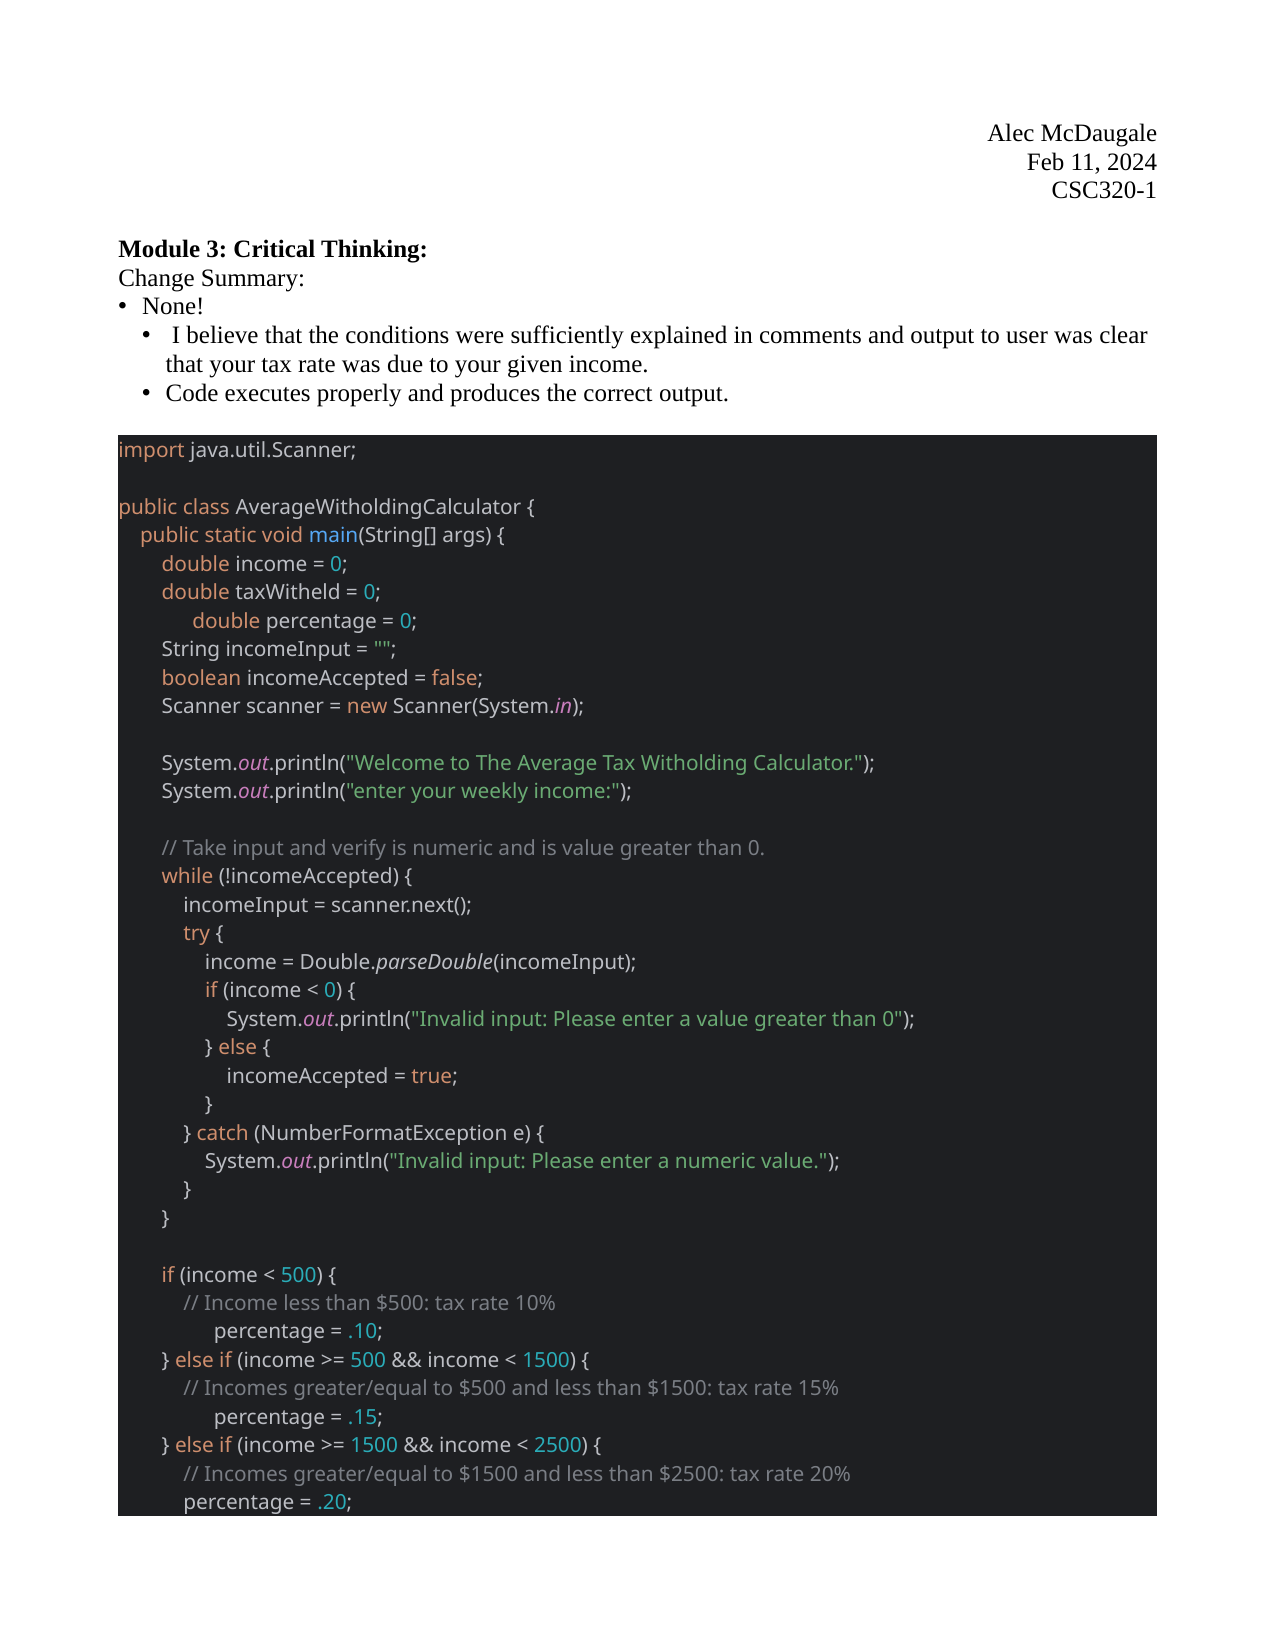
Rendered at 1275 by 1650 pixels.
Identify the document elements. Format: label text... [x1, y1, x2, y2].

text Module 3: Critical Thinking: [118, 234, 1157, 263]
list Code executes properly and produces the correct output. [142, 378, 1157, 406]
list None! [118, 291, 1157, 320]
list I believe that the conditions were sufficiently explained in comments and output to user was clear that your tax rate was due to your given income. [142, 320, 1157, 378]
text Change Summary: [118, 263, 1157, 291]
text import java.util.Scanner; public class AverageWitholdingCalculator { public static void main(String[] args) { double income = 0; double taxWitheld = 0; double percentage = 0; String incomeInput = ""; boolean incomeAccepted = false; Scanner scanner = new Scanner(System.in); System.out.println("Welcome to The Average Tax Witholding Calculator."); System.out.println("enter your weekly income:"); // Take input and verify is numeric and is value greater than 0. while (!incomeAccepted) { incomeInput = scanner.next(); try { income = Double.parseDouble(incomeInput); if (income < 0) { System.out.println("Invalid input: Please enter a value greater than 0"); } else { incomeAccepted = true; } } catch (NumberFormatException e) { System.out.println("Invalid input: Please enter a numeric value."); } } if (income < 500) { // Income less than $500: tax rate 10% percentage = .10; } else if (income >= 500 && income < 1500) { // Incomes greater/equal to $500 and less than $1500: tax rate 15% percentage = .15; } else if (income >= 1500 && income < 2500) { // Incomes greater/equal to $1500 and less than $2500: tax rate 20% percentage = .20; [118, 435, 1157, 1516]
